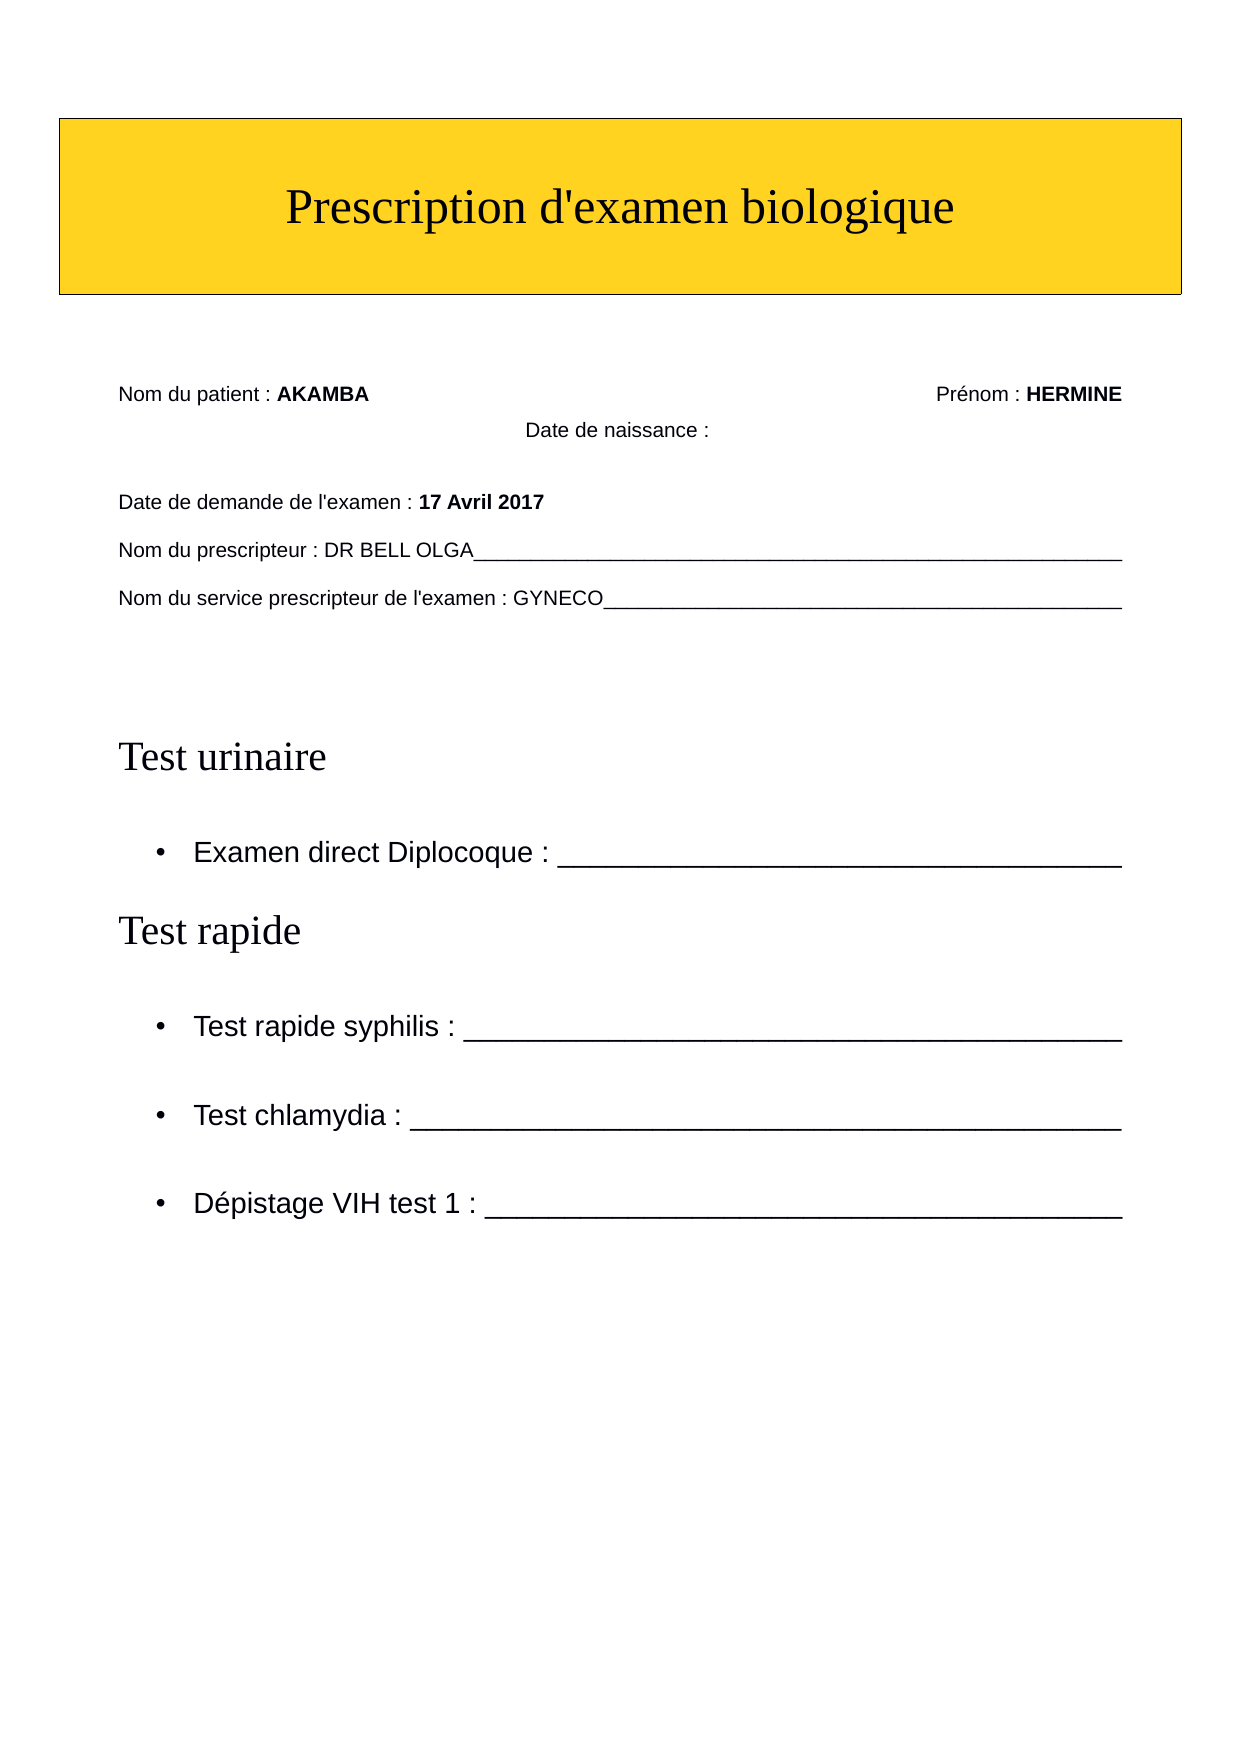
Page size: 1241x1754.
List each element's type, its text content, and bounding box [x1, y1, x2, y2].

text Date de naissance : [118, 418, 1122, 442]
text Date de demande de l'examen : 17 Avril 2017 [118, 489, 1122, 513]
subtitle Prescription d'examen biologique [60, 119, 1181, 294]
list Examen direct Diplocoque : [156, 792, 1122, 880]
subtitle Test rapide [118, 905, 1122, 953]
text Nom du service prescripteur de l'examen : GYNECO [118, 585, 1122, 609]
text Nom du prescripteur : DR BELL OLGA [118, 537, 1122, 561]
text Nom du patient : AKAMBA Prénom : HERMINE [118, 382, 1122, 406]
subtitle Test urinaire [118, 731, 1122, 779]
list Test rapide syphilis : [156, 966, 1122, 1054]
list Test chlamydia : [156, 1054, 1122, 1143]
list Dépistage VIH test 1 : [156, 1143, 1122, 1231]
